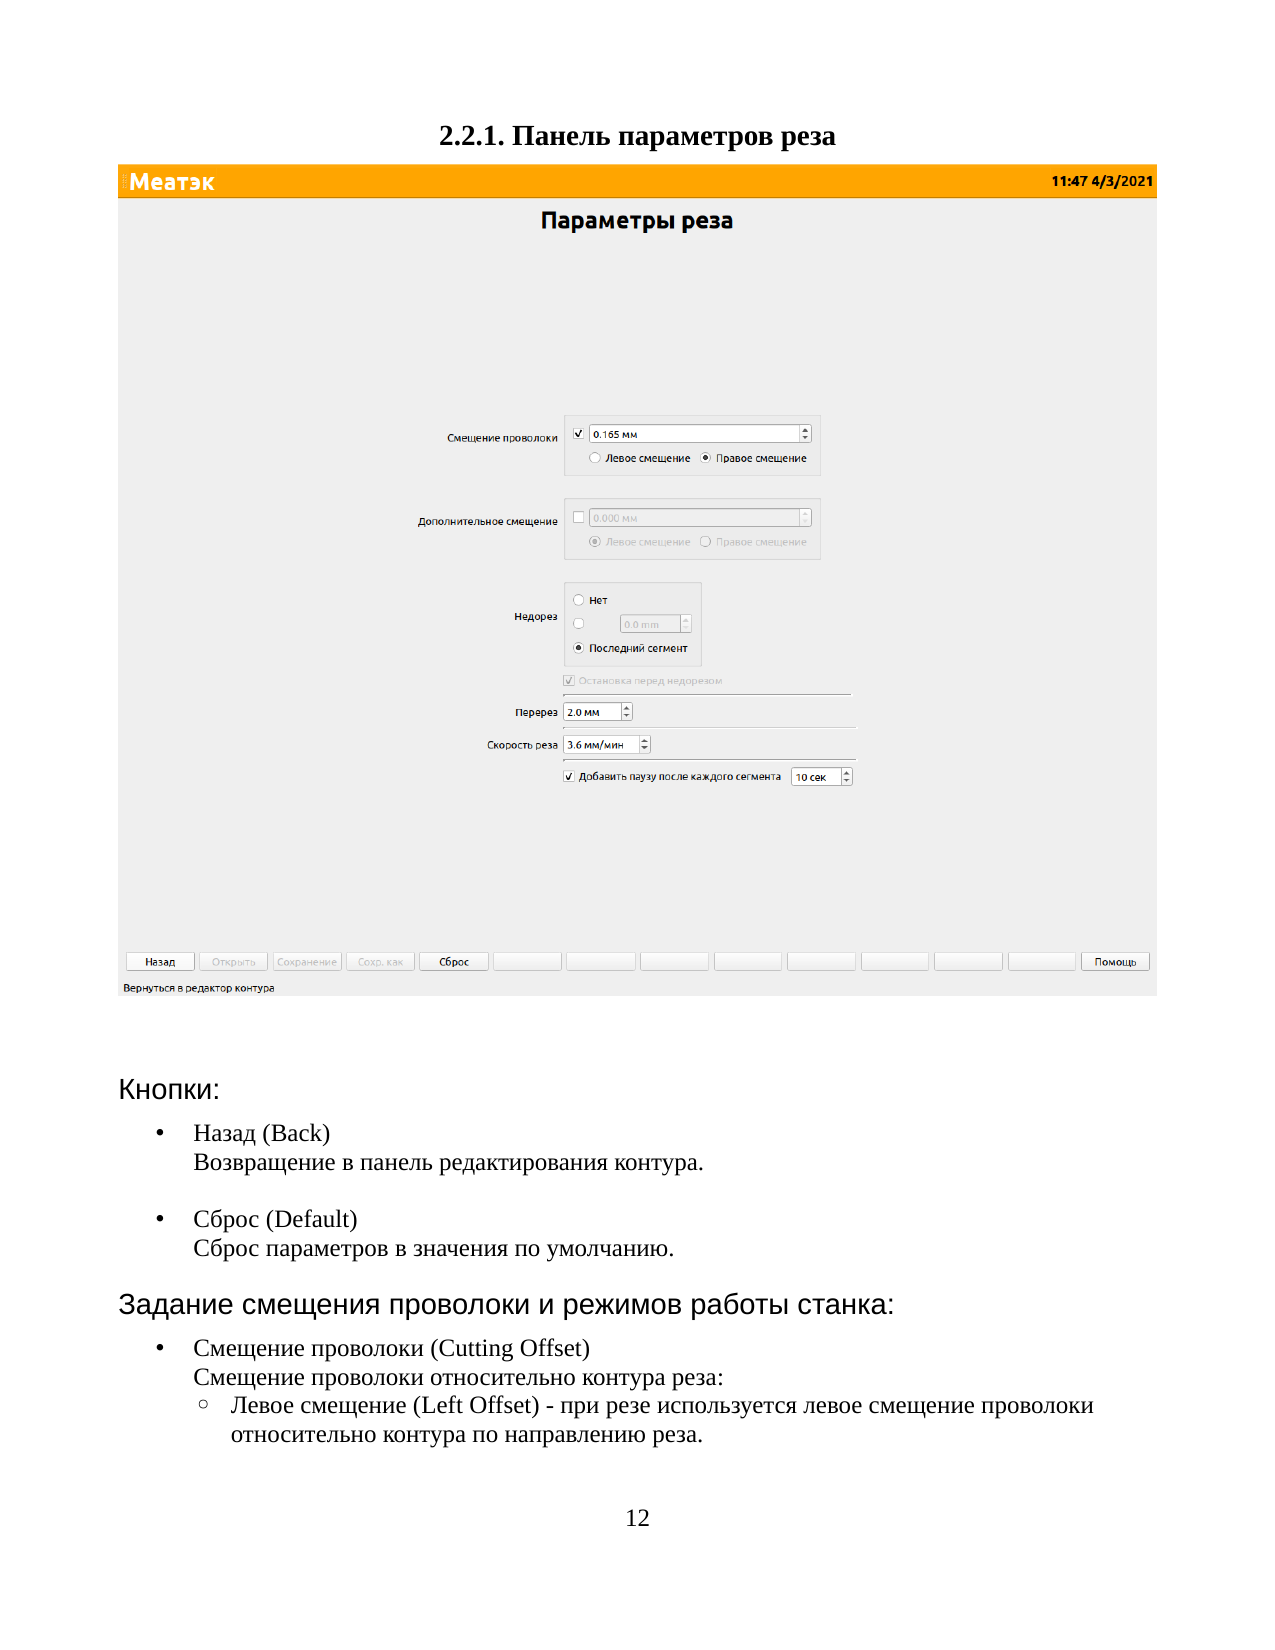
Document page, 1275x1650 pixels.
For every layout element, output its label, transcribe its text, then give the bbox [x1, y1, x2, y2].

list Левое смещение (Left Offset) - при резе используется левое смещение проволоки относительно контура по направлению реза. [193, 1390, 1157, 1448]
subtitle Задание смещения проволоки и режимов работы станка: [118, 1287, 1157, 1320]
subtitle 2.2.1. Панель параметров реза [118, 118, 1157, 152]
list Сброс параметров в значения по умолчанию. [156, 1233, 1157, 1262]
picture [118, 164, 1157, 996]
list Смещение проволоки (Cutting Offset) [156, 1333, 1157, 1362]
subtitle Кнопки: [118, 1072, 1157, 1106]
list Возвращение в панель редактирования контура. [156, 1147, 1157, 1176]
list Сброс (Default) [156, 1204, 1157, 1233]
list Назад (Back) [156, 1118, 1157, 1147]
list Смещение проволоки относительно контура реза: [156, 1362, 1157, 1390]
